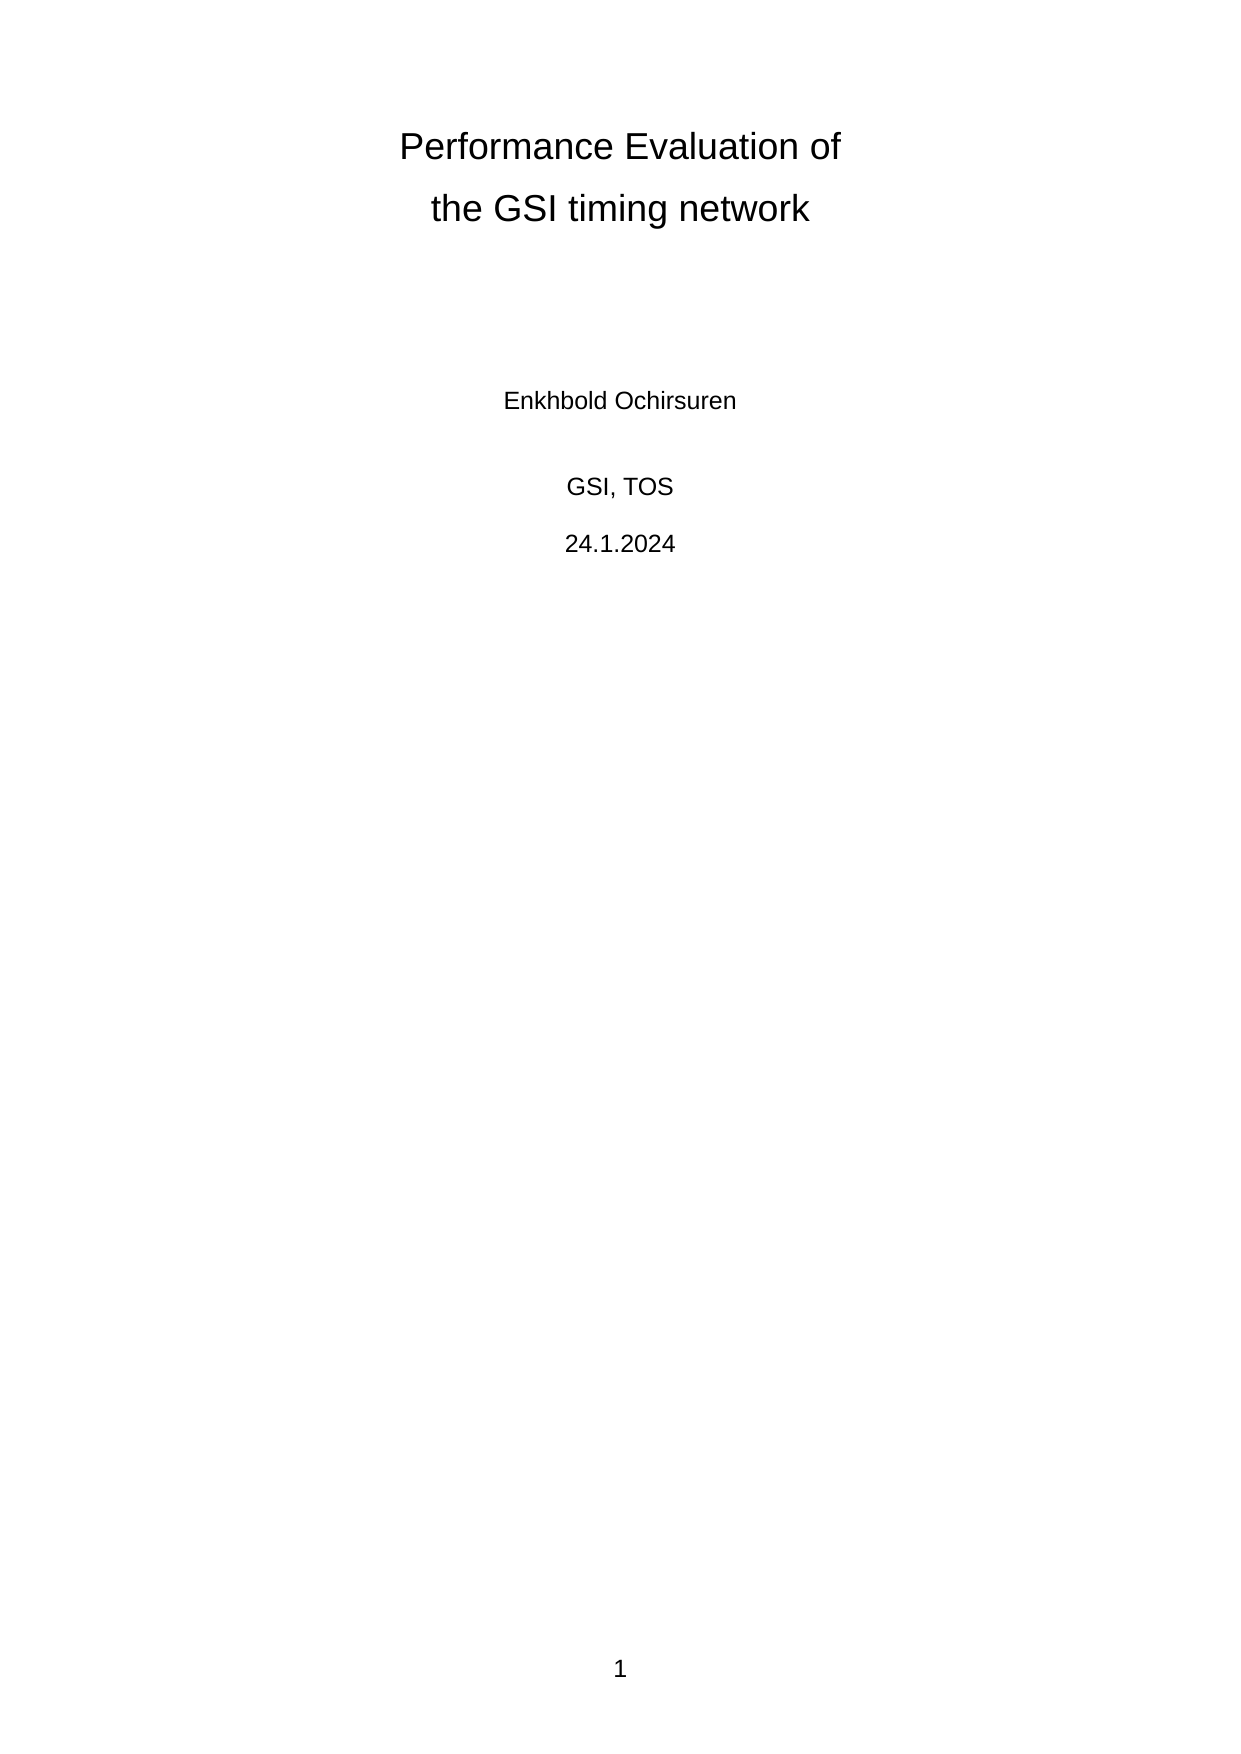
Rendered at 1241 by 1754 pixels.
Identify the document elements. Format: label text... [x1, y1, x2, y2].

text 24.1.2024 [118, 529, 1122, 558]
text Enkhbold Ochirsuren [118, 386, 1122, 414]
subtitle the GSI timing network [118, 186, 1122, 229]
text GSI, TOS [118, 472, 1122, 501]
subtitle Performance Evaluation of [118, 124, 1122, 167]
